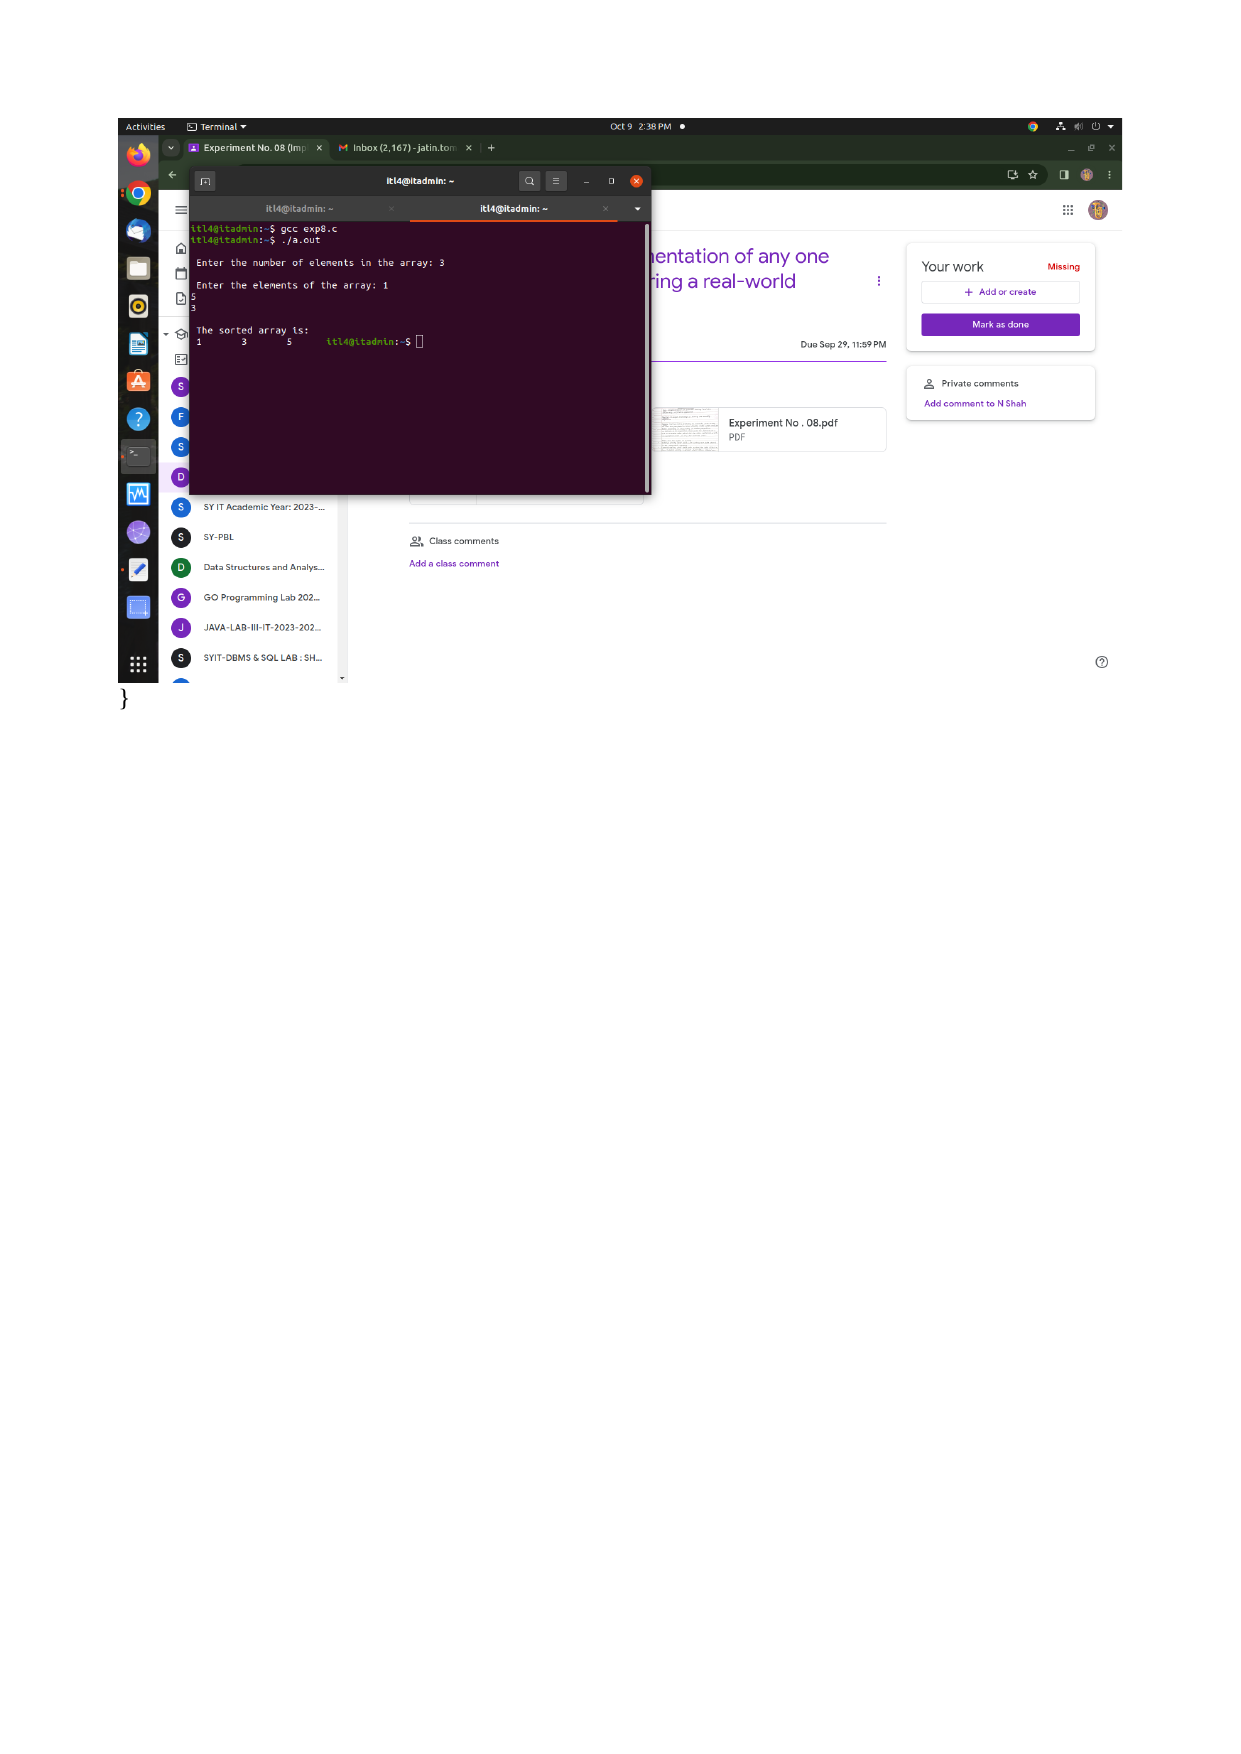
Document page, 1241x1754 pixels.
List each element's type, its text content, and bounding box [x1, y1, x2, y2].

picture [118, 118, 1123, 683]
text } [118, 683, 1122, 712]
